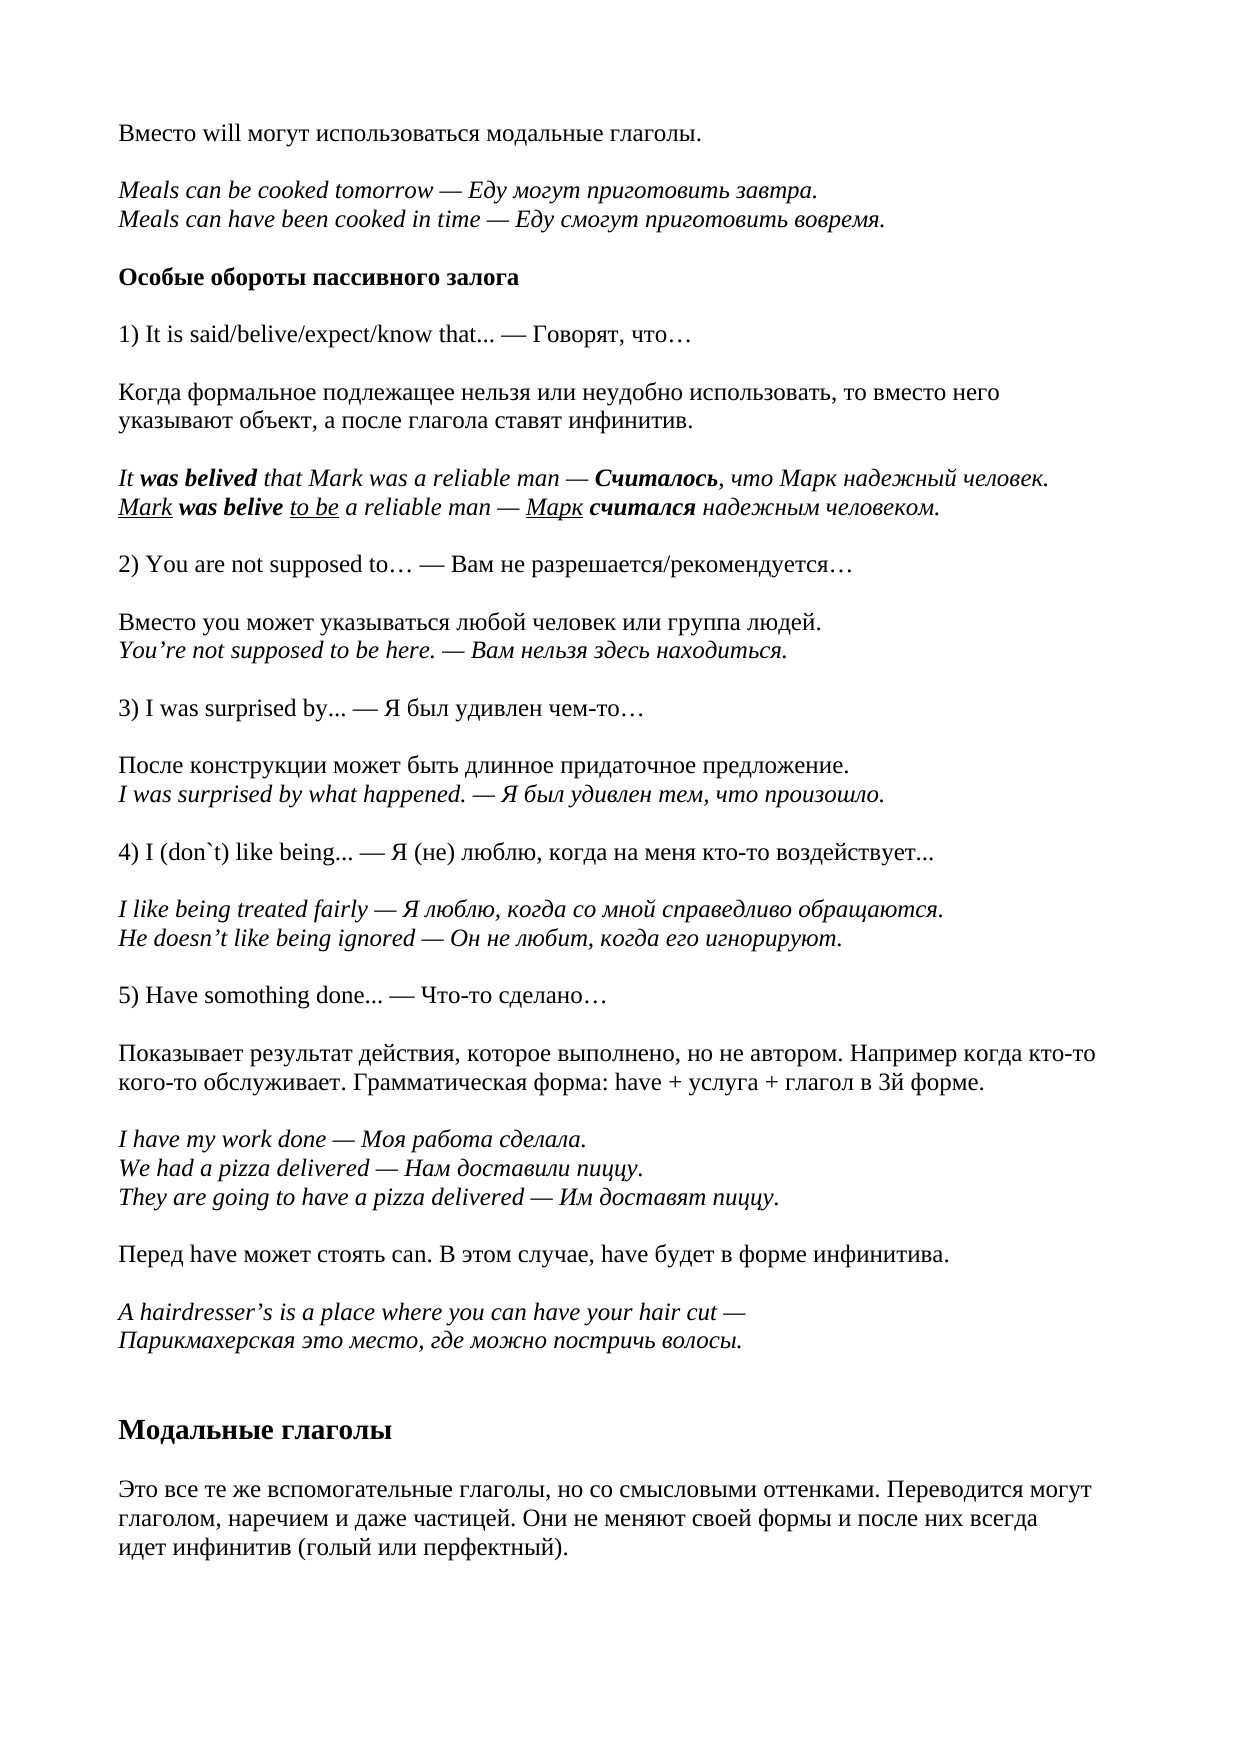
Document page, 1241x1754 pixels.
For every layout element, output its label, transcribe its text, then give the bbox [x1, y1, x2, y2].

text You’re not supposed to be here. — Вам нельзя здесь находиться. [118, 636, 1122, 664]
text It was belived that Mark was a reliable man — Считалось, что Марк надежный человек. [118, 463, 1122, 492]
text Показывает результат действия, которое выполнено, но не автором. Например когда кто-то кого-то обслуживает. Грамматическая форма: have + услуга + глагол в 3й форме. [118, 1038, 1122, 1096]
text 2) You are not supposed to… — Вам не разрешается/рекомендуется… [118, 549, 1122, 578]
text 5) Have somothing done... — Что-то сделано… [118, 981, 1122, 1009]
text Meals can have been cooked in time — Еду смогут приготовить вовремя. [118, 204, 1122, 233]
text I like being treated fairly — Я люблю, когда со мной справедливо обращаются. [118, 894, 1122, 923]
text 4) I (don`t) like being... — Я (не) люблю, когда на меня кто-то воздействует... [118, 837, 1122, 866]
text Особые обороты пассивного залога [118, 262, 1122, 291]
text Вместо will могут использоваться модальные глаголы. [118, 118, 1122, 147]
text Это все те же вспомогательные глаголы, но со смысловыми оттенками. Переводится могут глаголом, наречием и даже частицей. Они не меняют своей формы и после них всегда [118, 1474, 1122, 1532]
text Когда формальное подлежащее нельзя или неудобно использовать, то вместо него [118, 377, 1122, 406]
text Парикмахерская это место, где можно постричь волосы. [118, 1326, 1122, 1354]
text A hairdresser’s is a place where you can have your hair cut — [118, 1297, 1122, 1326]
text идет инфинитив (голый или перфектный). [118, 1532, 1122, 1560]
text Перед have может стоять can. В этом случае, have будет в форме инфинитива. [118, 1239, 1122, 1268]
text указывают объект, а после глагола ставят инфинитив. [118, 406, 1122, 434]
text Mark was belive to be a reliable man — Марк считался надежным человеком. [118, 492, 1122, 521]
text I have my work done — Моя работа сделала. [118, 1124, 1122, 1153]
text Вместо you может указываться любой человек или группа людей. [118, 607, 1122, 636]
text После конструкции может быть длинное придаточное предложение. [118, 751, 1122, 779]
text 3) I was surprised by... — Я был удивлен чем-то… [118, 693, 1122, 722]
text 1) It is said/belive/expect/know that... — Говорят, что… [118, 319, 1122, 348]
text We had a pizza delivered — Нам доставили пиццу. [118, 1153, 1122, 1182]
text He doesn’t like being ignored — Он не любит, когда его игнорируют. [118, 923, 1122, 952]
text I was surprised by what happened. — Я был удивлен тем, что произошло. [118, 779, 1122, 808]
text Meals can be cooked tomorrow — Еду могут приготовить завтра. [118, 176, 1122, 204]
text Модальные глаголы [118, 1412, 1122, 1445]
text They are going to have a pizza delivered — Им доставят пиццу. [118, 1182, 1122, 1211]
